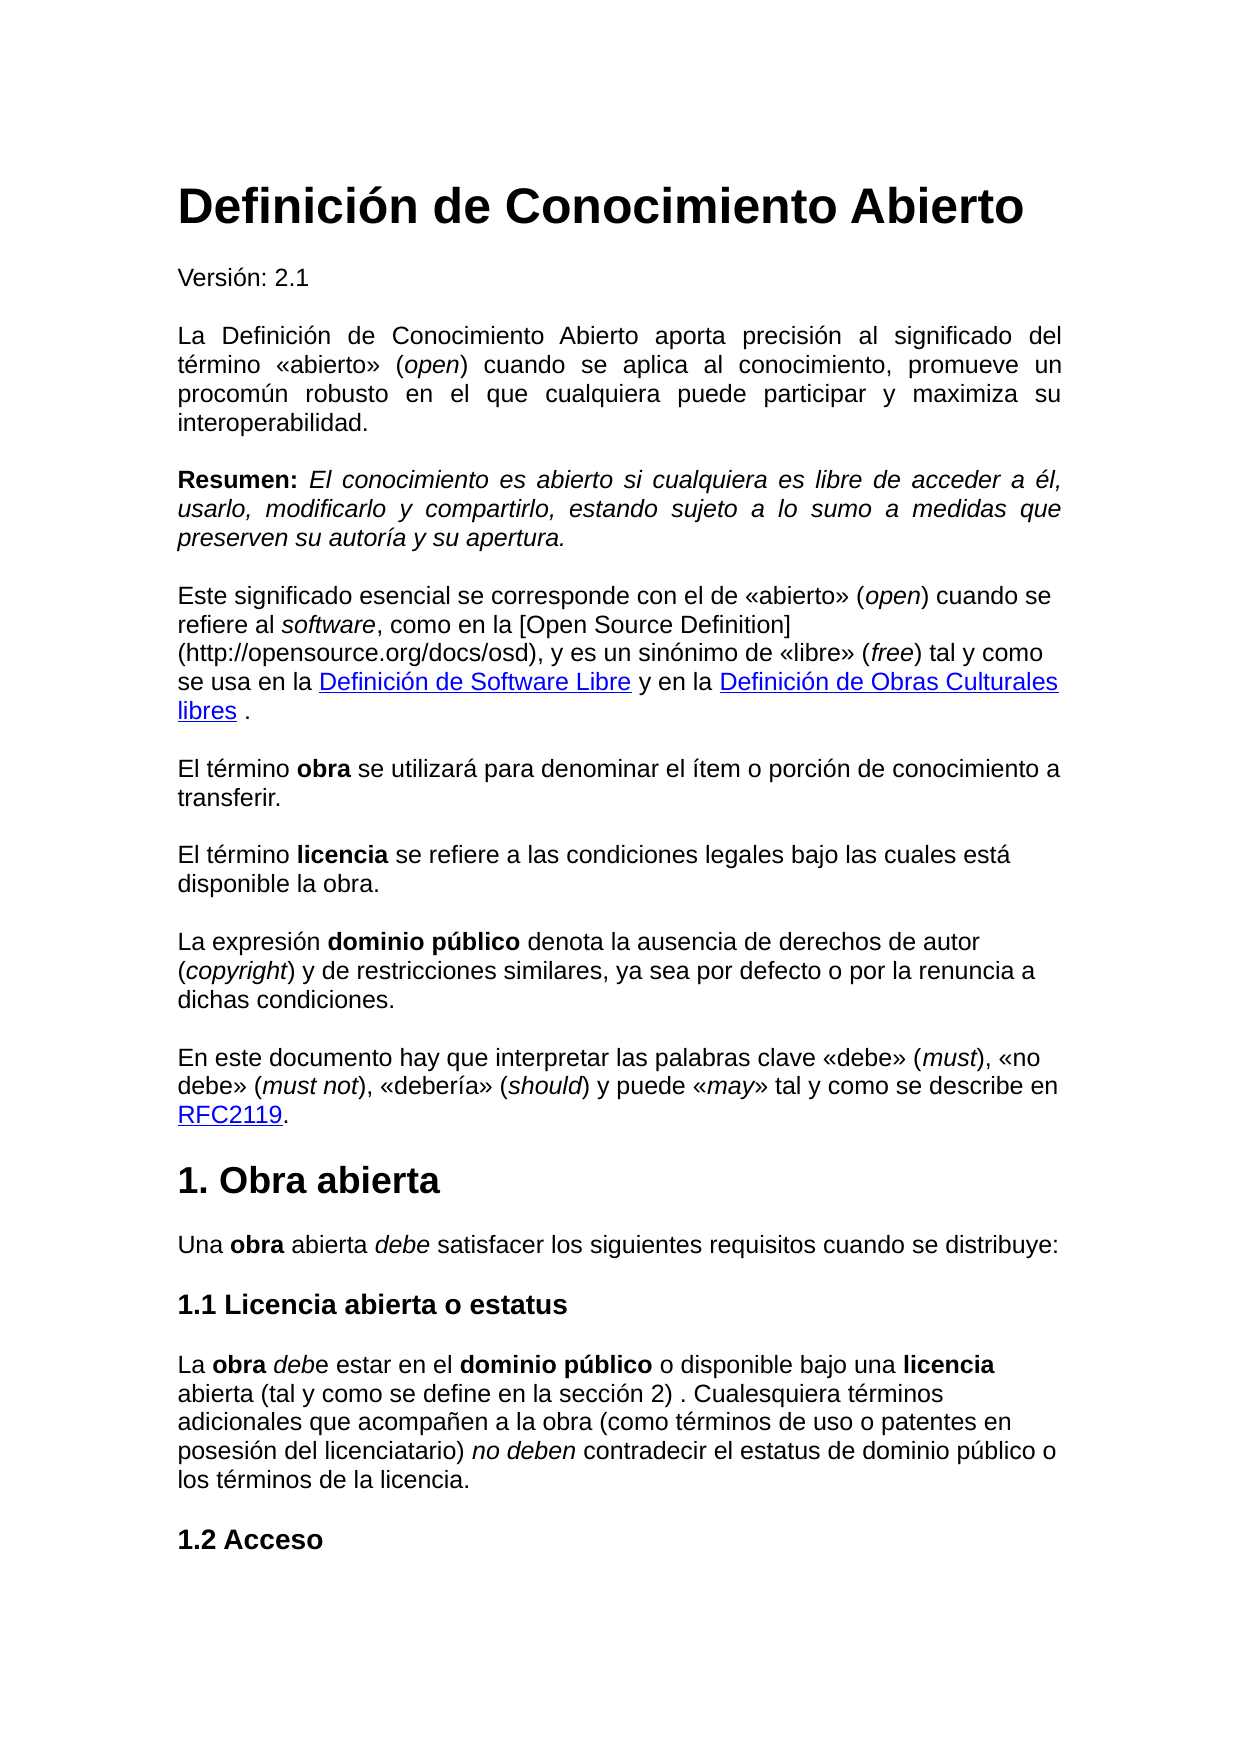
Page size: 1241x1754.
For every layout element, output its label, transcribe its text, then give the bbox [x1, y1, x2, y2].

text El término licencia se refiere a las condiciones legales bajo las cuales está disponible la obra. [177, 841, 1063, 898]
text En este documento hay que interpretar las palabras clave «debe» (must), «no debe» (must not), «debería» (should) y puede «may» tal y como se describe en RFC2119. [177, 1043, 1063, 1129]
subtitle 1.1 Licencia abierta o estatus [177, 1288, 1063, 1321]
subtitle 1. Obra abierta [177, 1158, 1063, 1201]
text El término obra se utilizará para denominar el ítem o porción de conocimiento a transferir. [177, 754, 1063, 811]
text Versión: 2.1 [177, 263, 1063, 292]
subtitle 1.2 Acceso [177, 1523, 1063, 1555]
text Una obra abierta debe satisfacer los siguientes requisitos cuando se distribuye: [177, 1230, 1063, 1259]
text Resumen: El conocimiento es abierto si cualquiera es libre de acceder a él, usarlo, modificarlo y compartirlo, estando sujeto a lo sumo a medidas que preserven su autoría y su apertura. [177, 466, 1063, 552]
text Este significado esencial se corresponde con el de «abierto» (open) cuando se refiere al software, como en la [Open Source Definition] (http://opensource.org/docs/osd), y es un sinónimo de «libre» (free) tal y como se usa en la Definición de Software Libre y en la Definición de Obras Culturales libres . [177, 581, 1063, 725]
text La obra debe estar en el dominio público o disponible bajo una licencia abierta (tal y como se define en la sección 2) . Cualesquiera términos adicionales que acompañen a la obra (como términos de uso o patentes en posesión del licenciatario) no deben contradecir el estatus de dominio público o los términos de la licencia. [177, 1350, 1063, 1493]
text La Definición de Conocimiento Abierto aporta precisión al significado del término «abierto» (open) cuando se aplica al conocimiento, promueve un procomún robusto en el que cualquiera puede participar y maximiza su interoperabilidad. [177, 321, 1063, 436]
subtitle Definición de Conocimiento Abierto [177, 177, 1063, 234]
text La expresión dominio público denota la ausencia de derechos de autor (copyright) y de restricciones similares, ya sea por defecto o por la renuncia a dichas condiciones. [177, 927, 1063, 1013]
